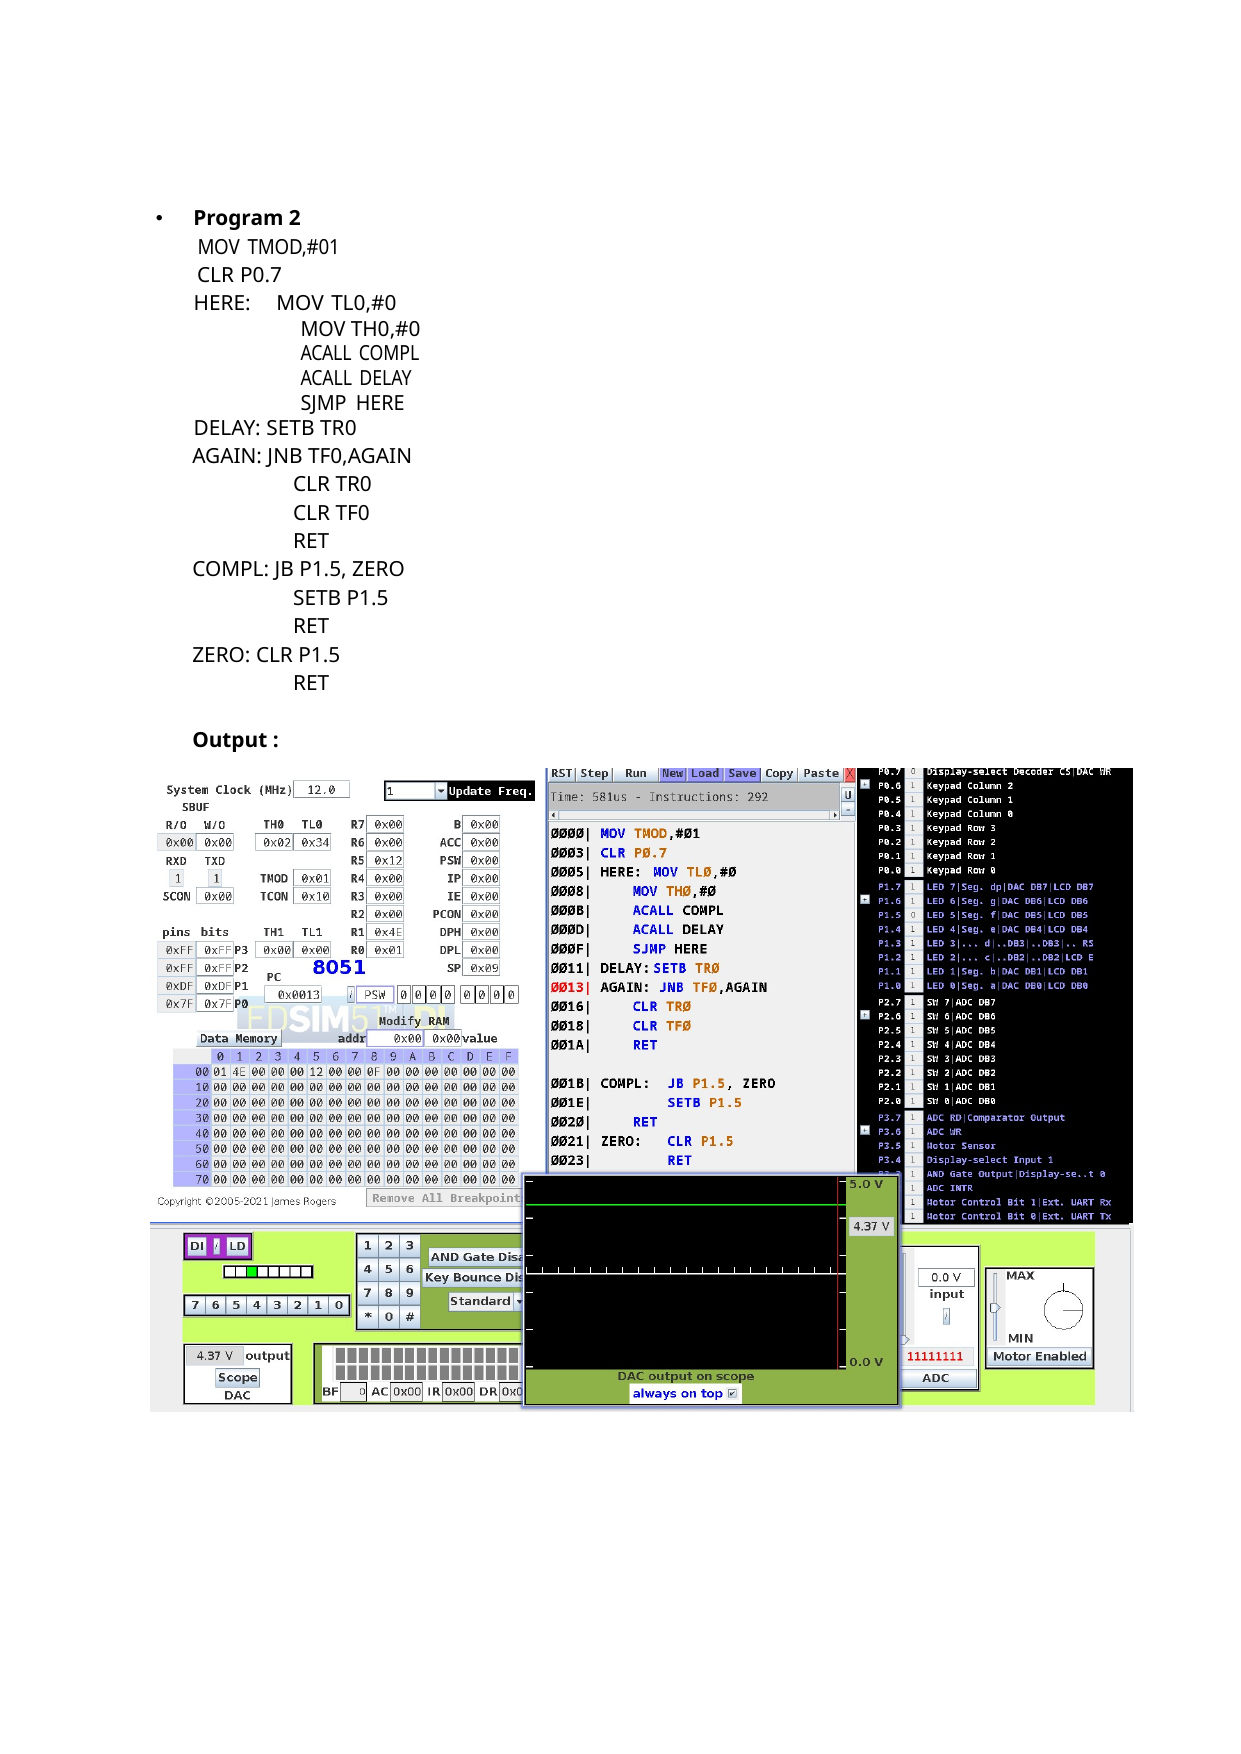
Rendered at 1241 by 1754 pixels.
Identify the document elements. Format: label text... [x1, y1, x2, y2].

text CLR P0.7 [118, 260, 1122, 289]
text Output : [118, 725, 1122, 754]
text CLR TR0 [118, 469, 1122, 498]
text DELAY: SETB TR0 [128, 416, 386, 441]
text AGAIN: JNB TF0,AGAIN [118, 441, 1122, 469]
text CLR TF0 [118, 498, 1122, 526]
text RET [118, 526, 1122, 554]
text MOV TH0,#0 ACALL COMPL ACALL DELAY SJMP HERE [300, 317, 439, 416]
text MOV TMOD,#01 [118, 232, 1122, 260]
list Program 2 [156, 203, 1122, 232]
text RET [118, 668, 1122, 697]
text SETB P1.5 [118, 583, 1122, 611]
text COMPL: JB P1.5, ZERO [118, 554, 1122, 583]
text ZERO: CLR P1.5 [118, 640, 1122, 668]
text HERE: MOV TL0,#0 [128, 289, 1122, 316]
text RET [118, 611, 1122, 640]
picture [150, 768, 1134, 1412]
